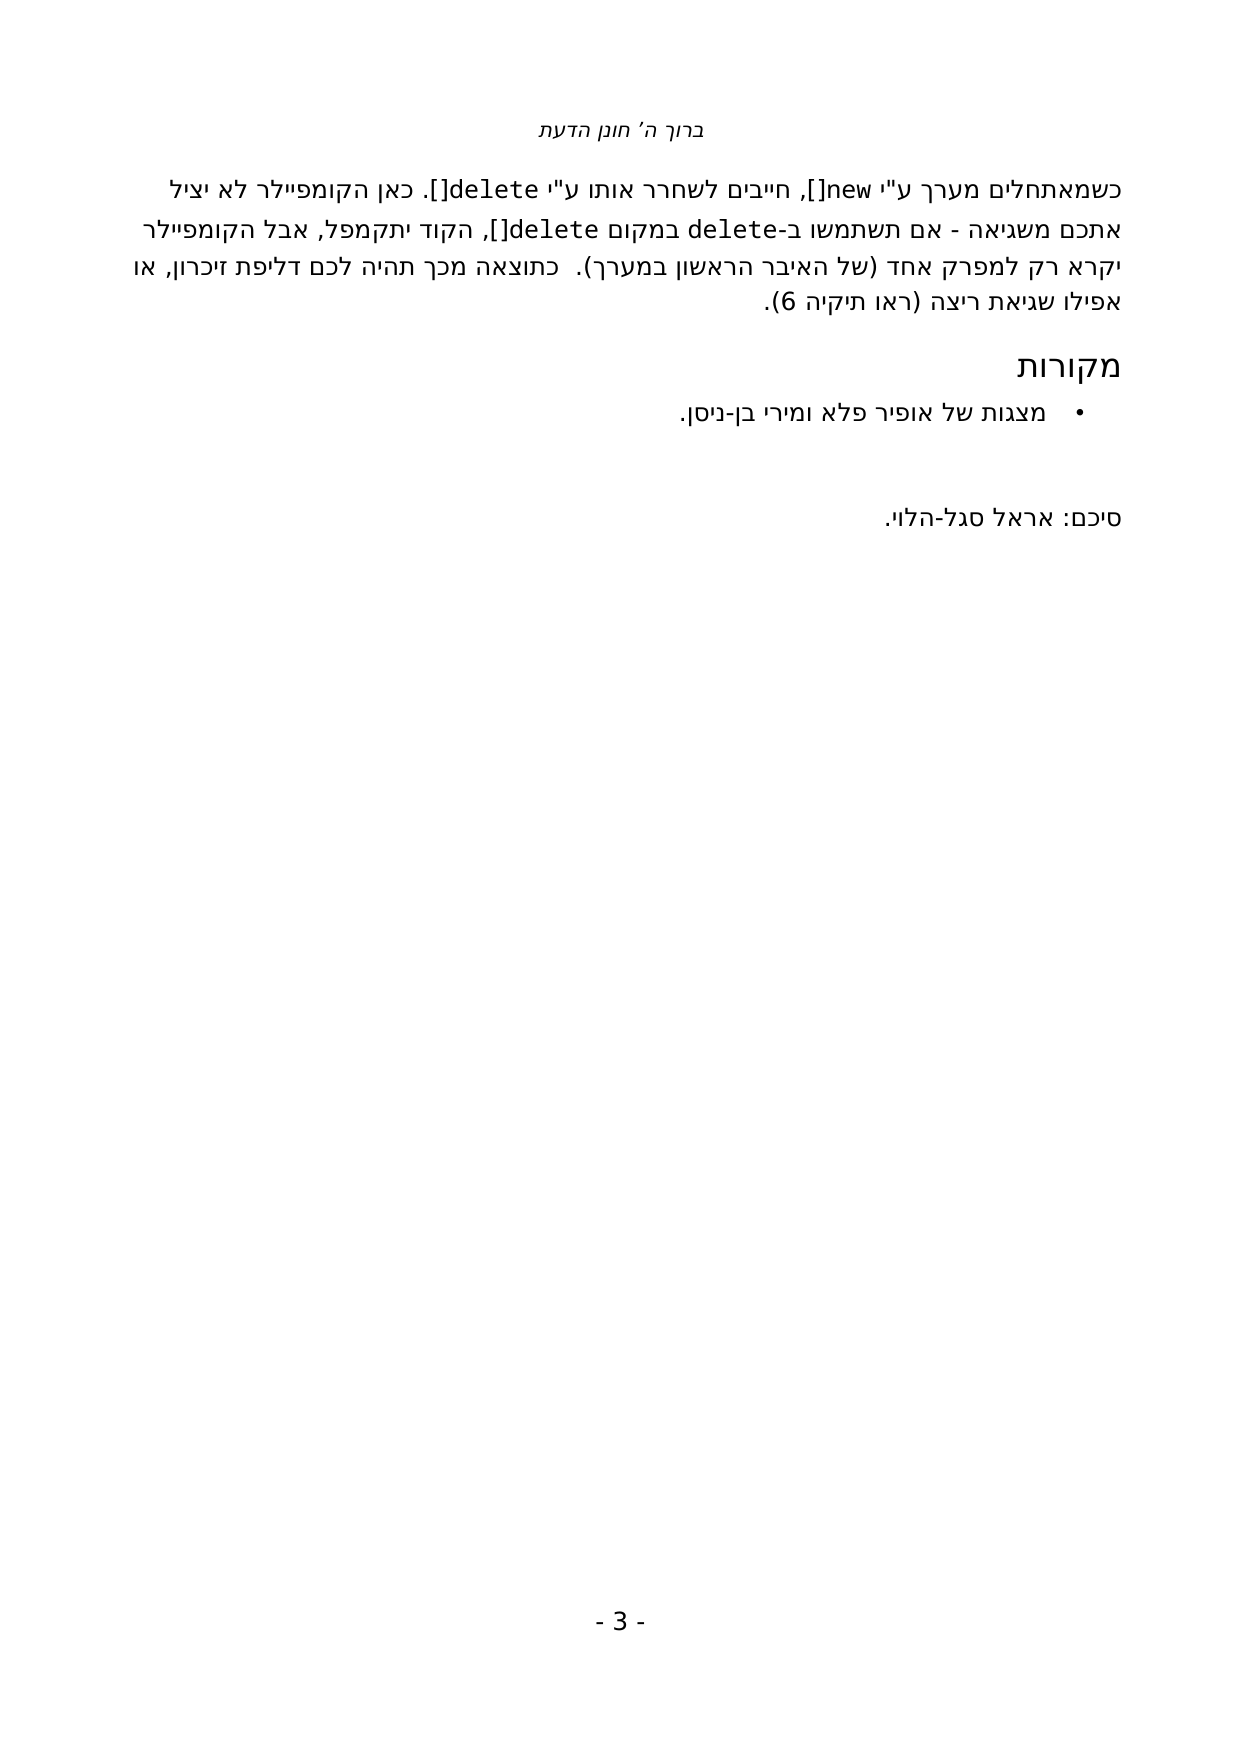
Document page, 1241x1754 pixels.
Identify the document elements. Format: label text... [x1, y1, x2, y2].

text סיכם: אראל סגל-הלוי. [118, 503, 1122, 532]
text כשמאתחלים מערך ע"י new[], חייבים לשחרר אותו ע"י delete[]. כאן הקומפיילר לא יציל אתכם משגיאה - אם תשתמשו ב-delete במקום delete[], הקוד יתקמפל, אבל הקומפיילר יקרא רק למפרק אחד (של האיבר הראשון במערך). כתוצאה מכך תהיה לכם דליפת זיכרון, או אפילו שגיאת ריצה (ראו תיקיה 6). [118, 172, 1122, 316]
list מצגות של אופיר פלא ומירי בן-ניסן. [118, 398, 1084, 427]
subtitle מקורות [118, 347, 1122, 386]
